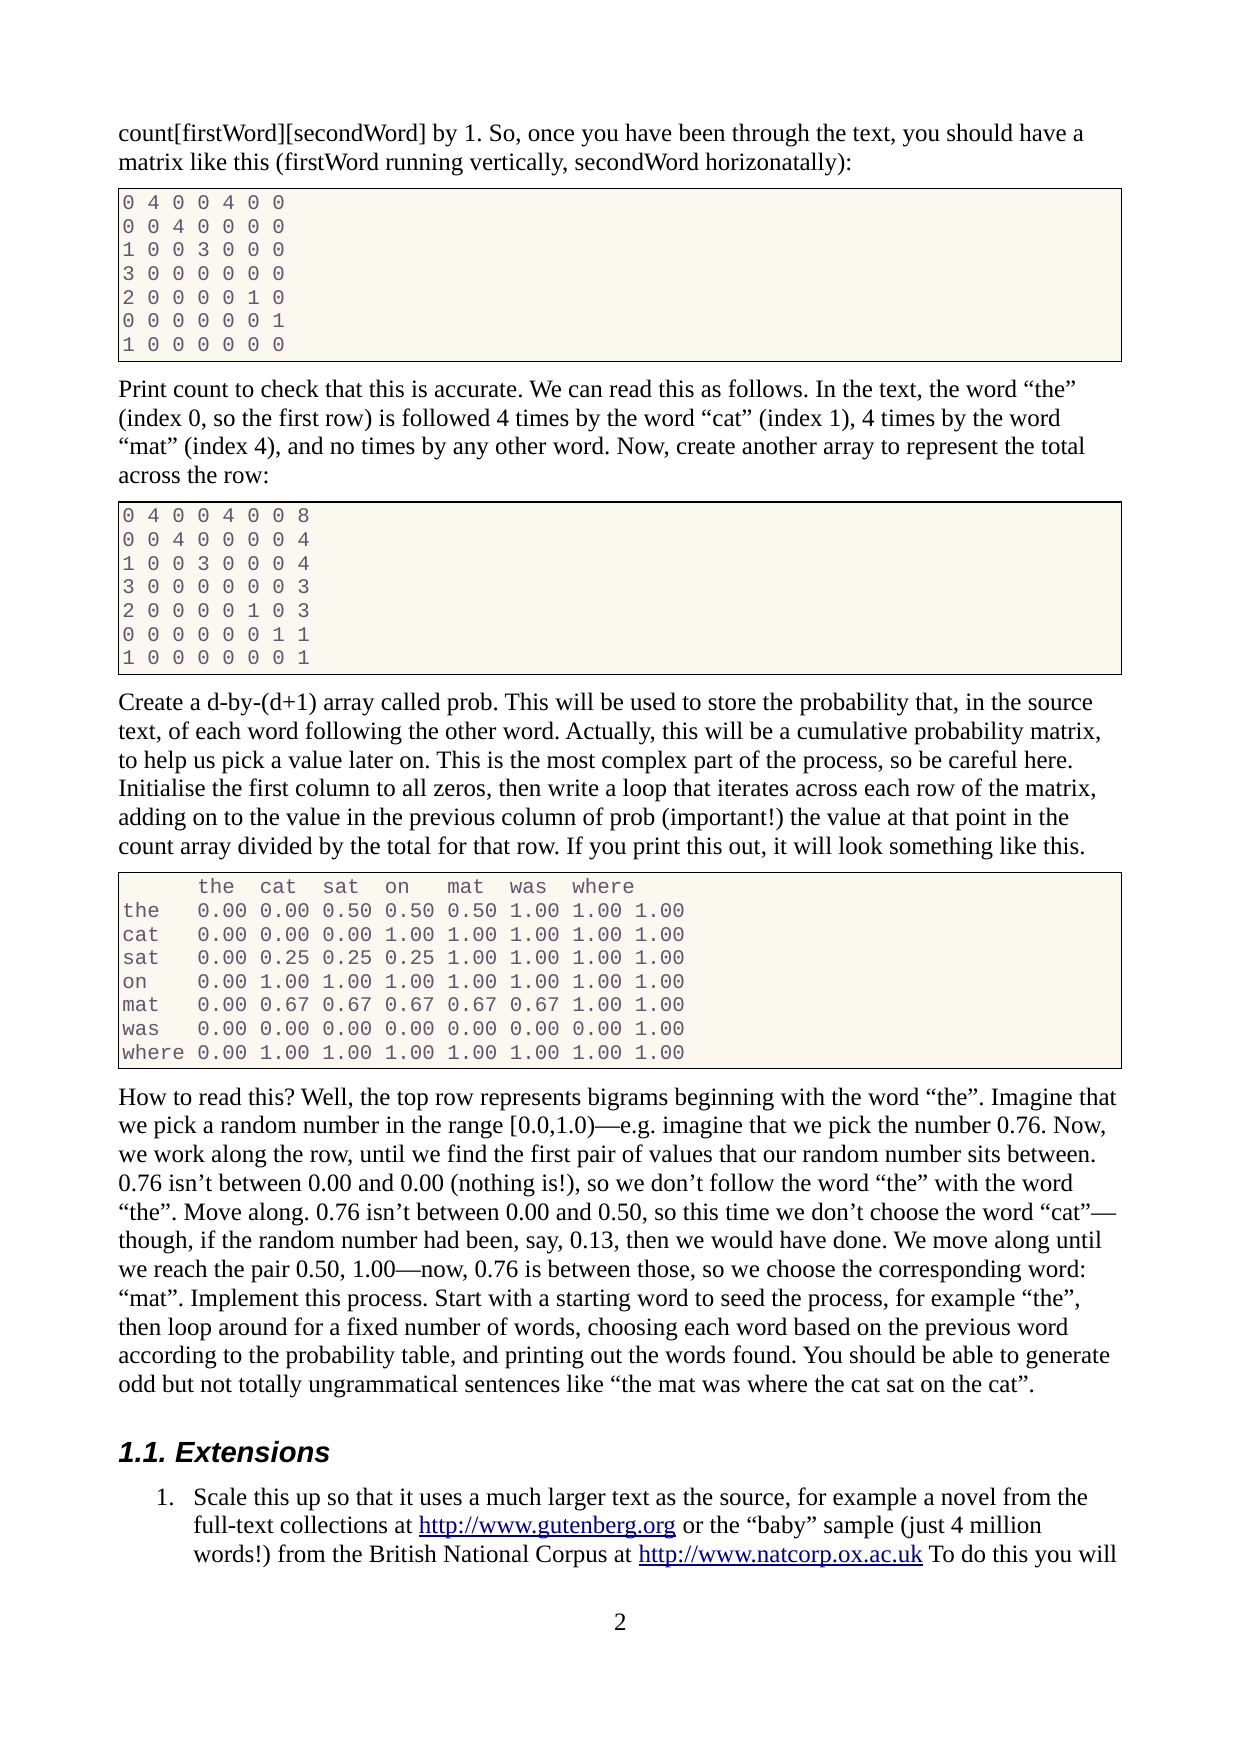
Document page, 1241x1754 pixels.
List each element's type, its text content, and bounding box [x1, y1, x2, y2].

text 0 0 4 0 0 0 0 [119, 212, 1121, 235]
text was 0.00 0.00 0.00 0.00 0.00 0.00 0.00 1.00 [119, 1014, 1121, 1038]
subtitle Extensions [118, 1436, 1122, 1469]
text 2 0 0 0 0 1 0 3 [119, 596, 1121, 620]
text How to read this? Well, the top row represents bigrams beginning with the word “the”. Imagine that we pick a random number in the range [0.0,1.0)—e.g. imagine that we pick the number 0.76. Now, we work along the row, until we find the first pair of values that our random number sits between. 0.76 isn’t between 0.00 and 0.00 (nothing is!), so we don’t follow the word “the” with the word “the”. Move along. 0.76 isn’t between 0.00 and 0.50, so this time we don’t choose the word “cat”—though, if the random number had been, say, 0.13, then we would have done. We move along until we reach the pair 0.50, 1.00—now, 0.76 is between those, so we choose the corresponding word: “mat”. Implement this process. Start with a starting word to seed the process, for example “the”, then loop around for a fixed number of words, choosing each word based on the previous word according to the probability table, and printing out the words found. You should be able to generate odd but not totally ungrammatical sentences like “the mat was where the cat sat on the cat”. [118, 1082, 1122, 1398]
text 1 0 0 3 0 0 0 [119, 235, 1121, 259]
text 1 0 0 0 0 0 0 [119, 330, 1121, 361]
text 0 4 0 0 4 0 0 8 [119, 503, 1121, 525]
text the 0.00 0.00 0.50 0.50 0.50 1.00 1.00 1.00 [119, 896, 1121, 919]
text 0 0 4 0 0 0 0 4 [119, 525, 1121, 549]
text on 0.00 1.00 1.00 1.00 1.00 1.00 1.00 1.00 [119, 967, 1121, 991]
list Scale this up so that it uses a much larger text as the source, for example a novel from the full-text collections at http://www.gutenberg.org or the “baby” sample (just 4 million words!) from the British National Corpus at http://www.natcorp.ox.ac.uk To do this you will [156, 1482, 1122, 1568]
text 1 0 0 0 0 0 0 1 [119, 643, 1121, 674]
text mat 0.00 0.67 0.67 0.67 0.67 0.67 1.00 1.00 [119, 991, 1121, 1014]
text 0 0 0 0 0 0 1 [119, 306, 1121, 330]
text Print count to check that this is accurate. We can read this as follows. In the text, the word “the” (index 0, so the first row) is followed 4 times by the word “cat” (index 1), 4 times by the word “mat” (index 4), and no times by any other word. Now, create another array to represent the total across the row: [118, 374, 1122, 489]
text 1 0 0 3 0 0 0 4 [119, 549, 1121, 572]
text 3 0 0 0 0 0 0 3 [119, 572, 1121, 596]
text count[firstWord][secondWord] by 1. So, once you have been through the text, you should have a matrix like this (firstWord running vertically, secondWord horizonatally): [118, 118, 1122, 176]
text the cat sat on mat was where [119, 873, 1121, 896]
text sat 0.00 0.25 0.25 0.25 1.00 1.00 1.00 1.00 [119, 943, 1121, 967]
text 0 0 0 0 0 0 1 1 [119, 620, 1121, 643]
text 2 0 0 0 0 1 0 [119, 283, 1121, 306]
text where 0.00 1.00 1.00 1.00 1.00 1.00 1.00 1.00 [119, 1038, 1121, 1068]
text Create a d-by-(d+1) array called prob. This will be used to store the probability that, in the source text, of each word following the other word. Actually, this will be a cumulative probability matrix, to help us pick a value later on. This is the most complex part of the process, so be careful here. Initialise the first column to all zeros, then write a loop that iterates across each row of the matrix, adding on to the value in the previous column of prob (important!) the value at that point in the count array divided by the total for that row. If you print this out, it will look something like this. [118, 687, 1122, 860]
text 3 0 0 0 0 0 0 [119, 259, 1121, 283]
text 0 4 0 0 4 0 0 [119, 189, 1121, 212]
text cat 0.00 0.00 0.00 1.00 1.00 1.00 1.00 1.00 [119, 919, 1121, 943]
